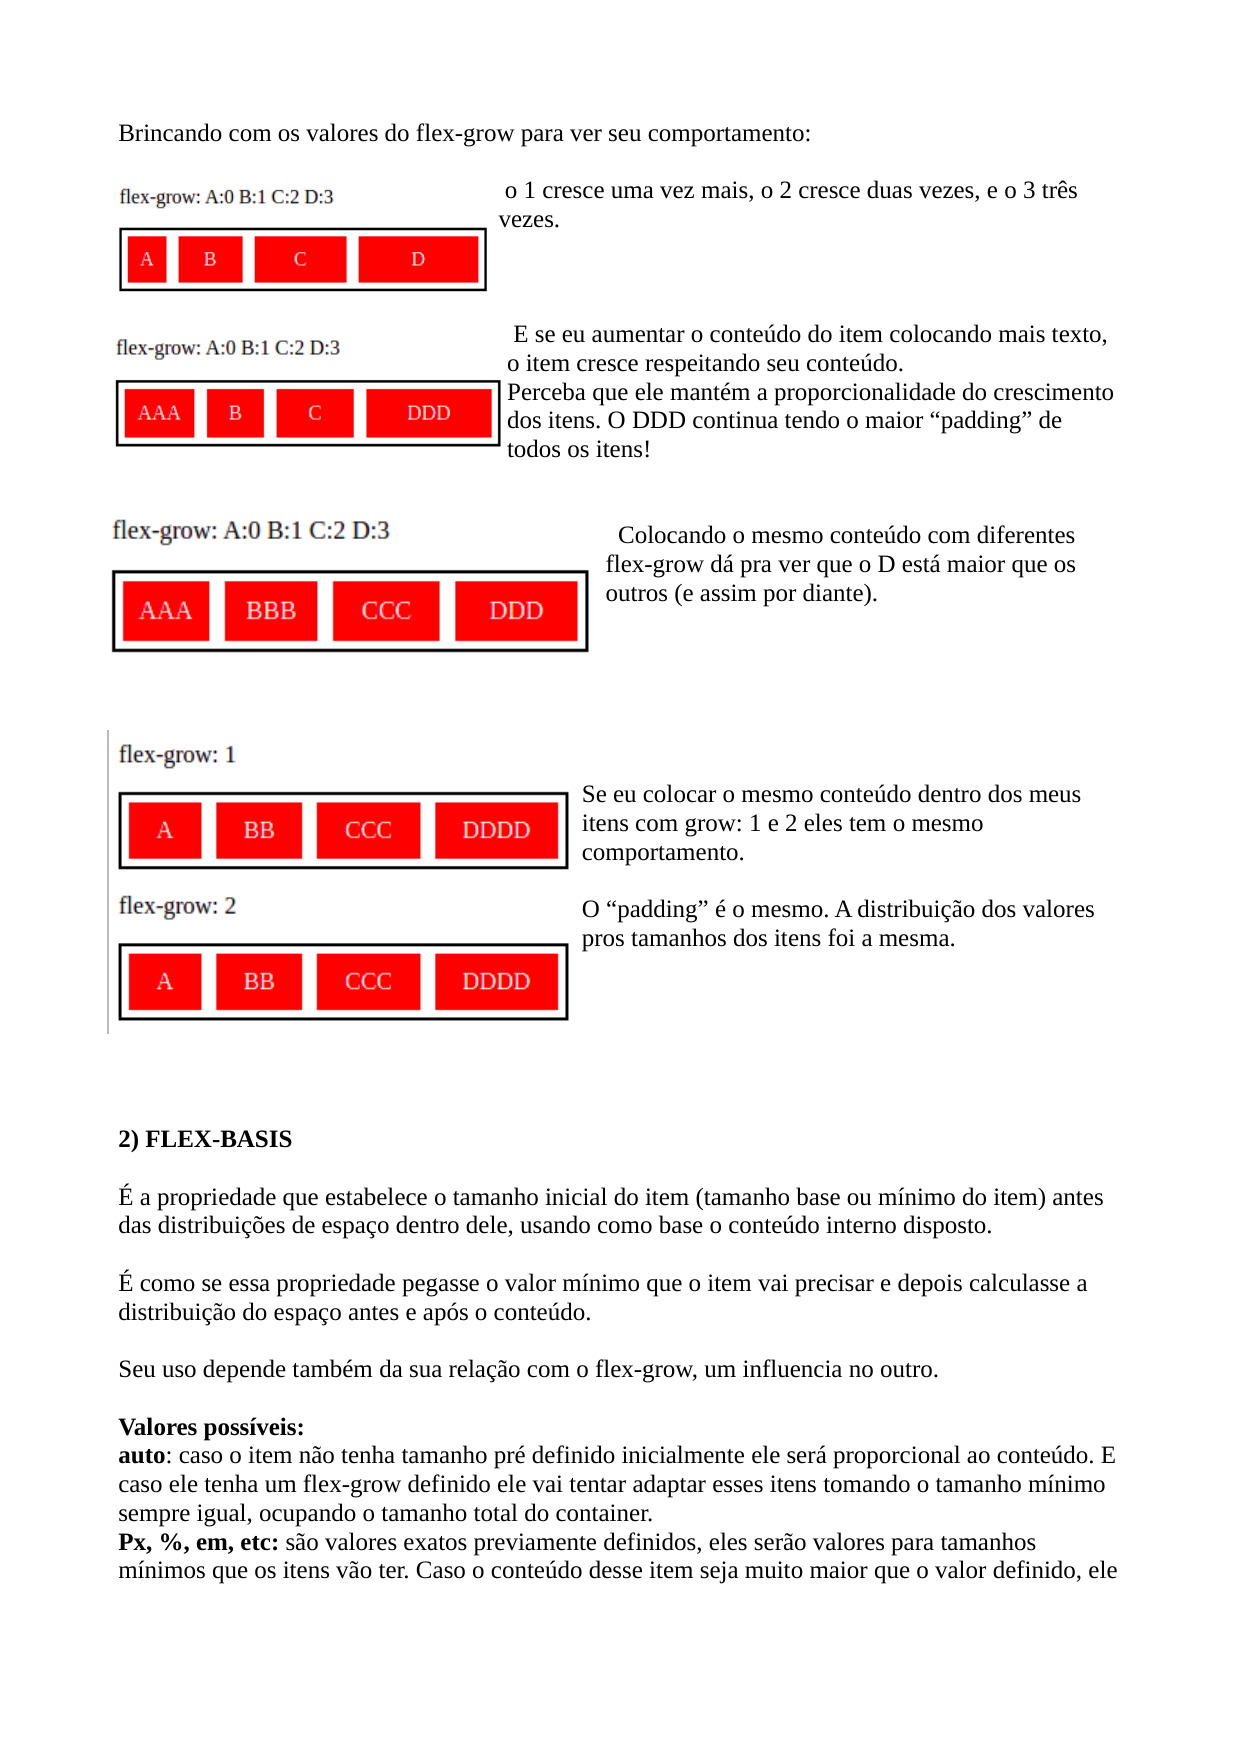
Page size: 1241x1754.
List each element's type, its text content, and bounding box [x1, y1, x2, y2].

text É como se essa propriedade pegasse o valor mínimo que o item vai precisar e depois calculasse a distribuição do espaço antes e após o conteúdo. [118, 1268, 1122, 1326]
text Brincando com os valores do flex-grow para ver seu comportamento: [118, 118, 1122, 147]
picture [103, 507, 606, 668]
text Px, %, em, etc: são valores exatos previamente definidos, eles serão valores para tamanhos mínimos que os itens vão ter. Caso o conteúdo desse item seja muito maior que o valor definido, ele [118, 1527, 1122, 1584]
text O “padding” é o mesmo. A distribuição dos valores pros tamanhos dos itens foi a mesma. [582, 894, 1122, 952]
picture [111, 173, 499, 301]
text E se eu aumentar o conteúdo do item colocando mais texto, o item cresce respeitando seu conteúdo. [118, 319, 1122, 377]
text o 1 cresce uma vez mais, o 2 cresce duas vezes, e o 3 três vezes. [499, 176, 1122, 233]
text Se eu colocar o mesmo conteúdo dentro dos meus itens com grow: 1 e 2 eles tem o mesmo comportamento. [582, 779, 1122, 866]
text Seu uso depende também da sua relação com o flex-grow, um influencia no outro. [118, 1354, 1122, 1383]
text Perceba que ele mantém a proporcionalidade do crescimento dos itens. O DDD continua tendo o maior “padding” de todos os itens! [118, 377, 1122, 463]
picture [111, 333, 507, 453]
text Valores possíveis: [118, 1412, 1122, 1441]
picture [107, 730, 582, 1034]
text 2) FLEX-BASIS [118, 1124, 1122, 1153]
text Colocando o mesmo conteúdo com diferentes flex-grow dá pra ver que o D está maior que os outros (e assim por diante). [606, 521, 1122, 607]
text auto: caso o item não tenha tamanho pré definido inicialmente ele será proporcional ao conteúdo. E caso ele tenha um flex-grow definido ele vai tentar adaptar esses itens tomando o tamanho mínimo sempre igual, ocupando o tamanho total do container. [118, 1441, 1122, 1527]
text É a propriedade que estabelece o tamanho inicial do item (tamanho base ou mínimo do item) antes das distribuições de espaço dentro dele, usando como base o conteúdo interno disposto. [118, 1182, 1122, 1239]
